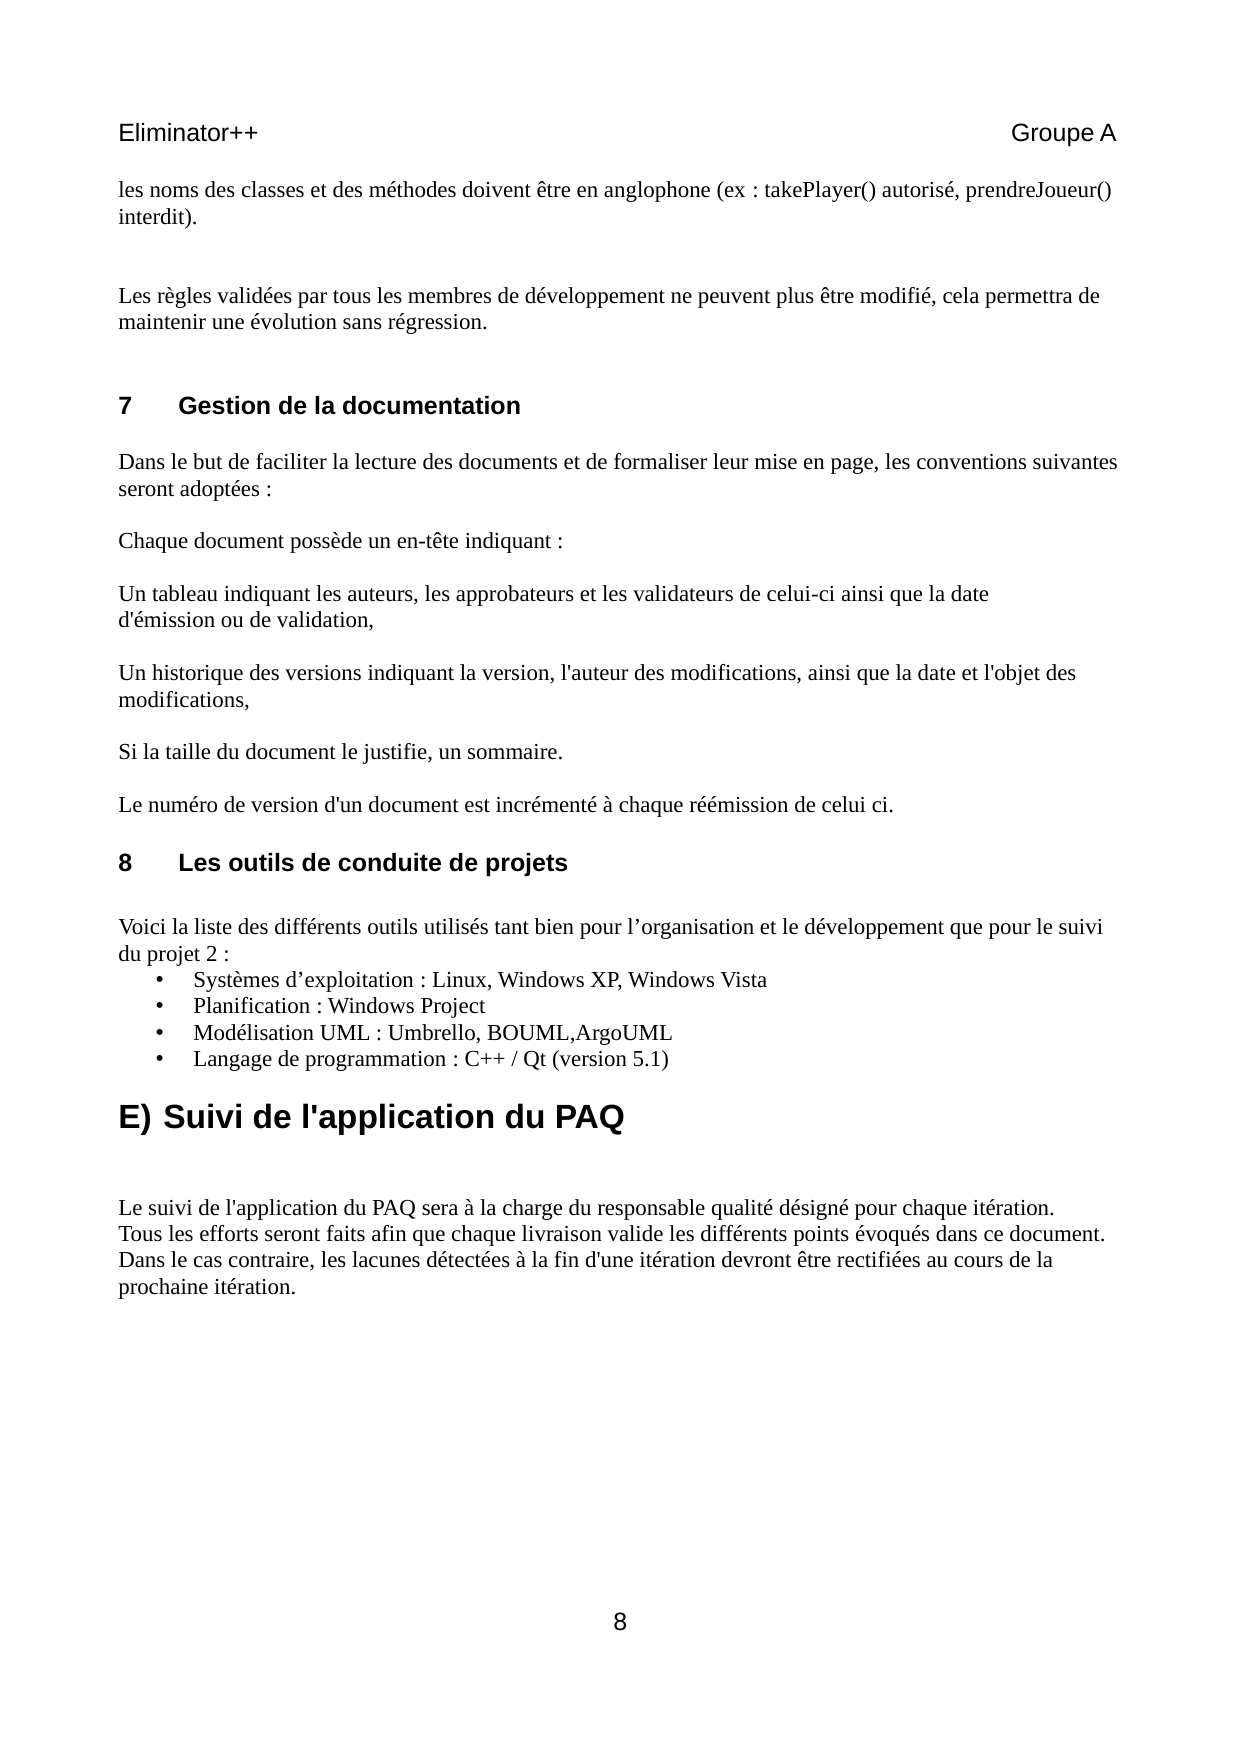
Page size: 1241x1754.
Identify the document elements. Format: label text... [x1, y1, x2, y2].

text Le suivi de l'application du PAQ sera à la charge du responsable qualité désigné pour chaque itération. [118, 1194, 1122, 1220]
text d'émission ou de validation, [118, 607, 1122, 633]
text Si la taille du document le justifie, un sommaire. [118, 738, 1122, 765]
list Systèmes d’exploitation : Linux, Windows XP, Windows Vista [156, 966, 1122, 992]
text Voici la liste des différents outils utilisés tant bien pour l’organisation et le développement que pour le suivi du projet 2 : [118, 913, 1122, 966]
list Langage de programmation : C++ / Qt (version 5.1) [156, 1045, 1122, 1071]
text Le numéro de version d'un document est incrémenté à chaque réémission de celui ci. [118, 791, 1122, 817]
text les noms des classes et des méthodes doivent être en anglophone (ex : takePlayer() autorisé, prendreJoueur() interdit). [118, 176, 1122, 229]
subtitle Suivi de l'application du PAQ [118, 1096, 1122, 1135]
subtitle Les outils de conduite de projets [118, 848, 1122, 877]
text Un tableau indiquant les auteurs, les approbateurs et les validateurs de celui-ci ainsi que la date [118, 580, 1122, 607]
subtitle Gestion de la documentation [118, 391, 1122, 420]
text Chaque document possède un en-tête indiquant : [118, 527, 1122, 554]
list Modélisation UML : Umbrello, BOUML,ArgoUML [156, 1019, 1122, 1045]
text Les règles validées par tous les membres de développement ne peuvent plus être modifié, cela permettra de maintenir une évolution sans régression. [118, 282, 1122, 334]
text Tous les efforts seront faits afin que chaque livraison valide les différents points évoqués dans ce document. Dans le cas contraire, les lacunes détectées à la fin d'une itération devront être rectifiées au cours de la prochaine itération. [118, 1220, 1122, 1299]
text Un historique des versions indiquant la version, l'auteur des modifications, ainsi que la date et l'objet des modifications, [118, 659, 1122, 712]
text Dans le but de faciliter la lecture des documents et de formaliser leur mise en page, les conventions suivantes seront adoptées : [118, 448, 1122, 501]
list Planification : Windows Project [156, 992, 1122, 1019]
